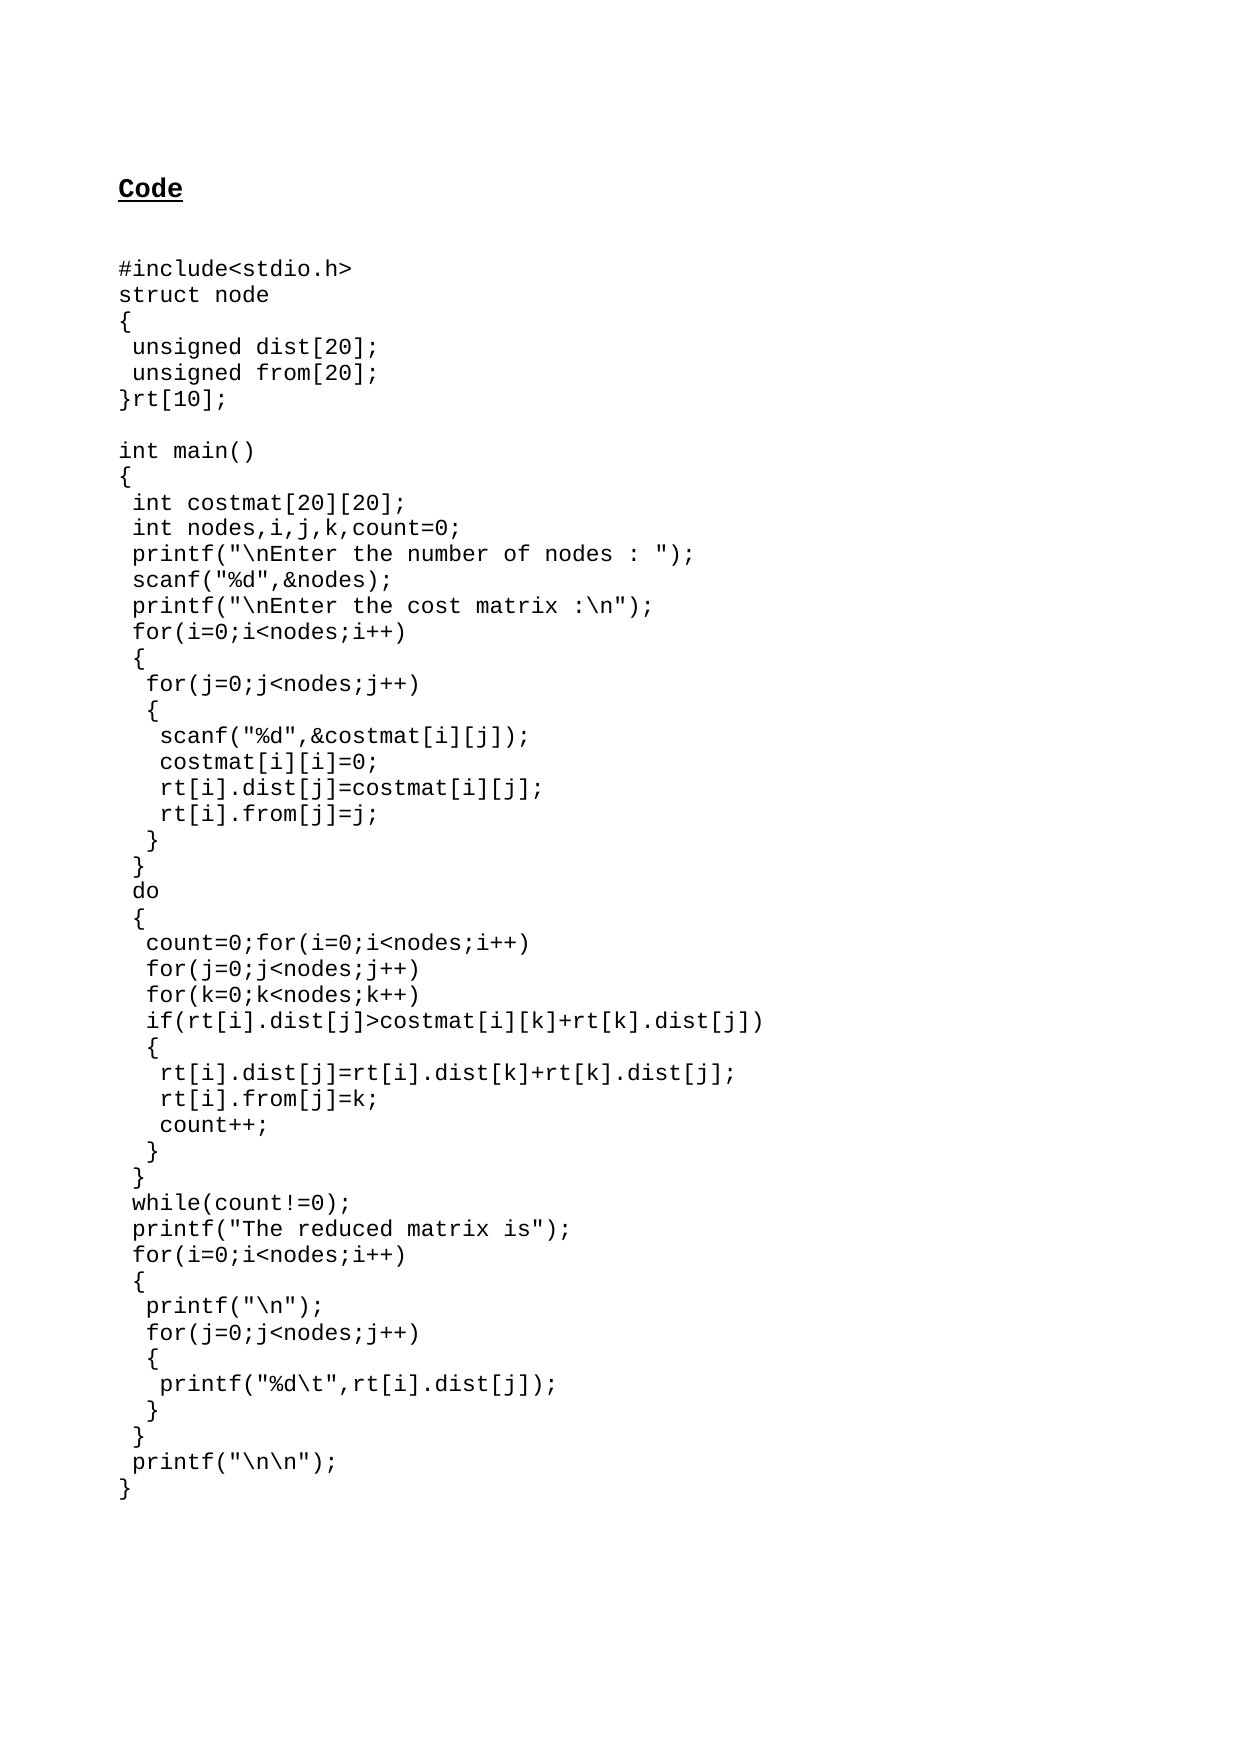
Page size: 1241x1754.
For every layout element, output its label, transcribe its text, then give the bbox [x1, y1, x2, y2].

text rt[i].dist[j]=rt[i].dist[k]+rt[k].dist[j]; [118, 1061, 1122, 1087]
text printf("\n"); [118, 1295, 1122, 1321]
text while(count!=0); [118, 1191, 1122, 1217]
text rt[i].dist[j]=costmat[i][j]; [118, 776, 1122, 802]
text int costmat[20][20]; [118, 491, 1122, 517]
text for(k=0;k<nodes;k++) [118, 984, 1122, 1009]
text for(j=0;j<nodes;j++) [118, 1321, 1122, 1347]
text { [118, 698, 1122, 724]
text struct node [118, 283, 1122, 309]
text printf("The reduced matrix is"); [118, 1217, 1122, 1243]
text printf("\nEnter the number of nodes : "); [118, 543, 1122, 569]
text }rt[10]; [118, 387, 1122, 413]
text } [118, 1424, 1122, 1451]
text Code [118, 175, 1122, 206]
text unsigned from[20]; [118, 361, 1122, 387]
text if(rt[i].dist[j]>costmat[i][k]+rt[k].dist[j]) [118, 1009, 1122, 1036]
text printf("%d\t",rt[i].dist[j]); [118, 1373, 1122, 1399]
text } [118, 1139, 1122, 1165]
text costmat[i][i]=0; [118, 750, 1122, 776]
text } [118, 828, 1122, 854]
text count++; [118, 1113, 1122, 1139]
text printf("\n\n"); [118, 1451, 1122, 1476]
text { [118, 646, 1122, 672]
text for(j=0;j<nodes;j++) [118, 672, 1122, 698]
text rt[i].from[j]=j; [118, 802, 1122, 828]
text } [118, 854, 1122, 880]
text } [118, 1476, 1122, 1502]
text int main() [118, 439, 1122, 465]
text scanf("%d",&costmat[i][j]); [118, 724, 1122, 750]
text { [118, 1036, 1122, 1061]
text int nodes,i,j,k,count=0; [118, 517, 1122, 543]
text } [118, 1165, 1122, 1191]
text for(j=0;j<nodes;j++) [118, 958, 1122, 984]
text { [118, 1347, 1122, 1373]
text count=0;for(i=0;i<nodes;i++) [118, 932, 1122, 958]
text #include<stdio.h> [118, 257, 1122, 283]
text } [118, 1399, 1122, 1424]
text printf("\nEnter the cost matrix :\n"); [118, 594, 1122, 621]
text { [118, 906, 1122, 932]
text { [118, 465, 1122, 491]
text scanf("%d",&nodes); [118, 569, 1122, 594]
text for(i=0;i<nodes;i++) [118, 1243, 1122, 1269]
text { [118, 1269, 1122, 1295]
text do [118, 880, 1122, 906]
text unsigned dist[20]; [118, 335, 1122, 361]
text rt[i].from[j]=k; [118, 1087, 1122, 1113]
text { [118, 309, 1122, 335]
text for(i=0;i<nodes;i++) [118, 621, 1122, 646]
